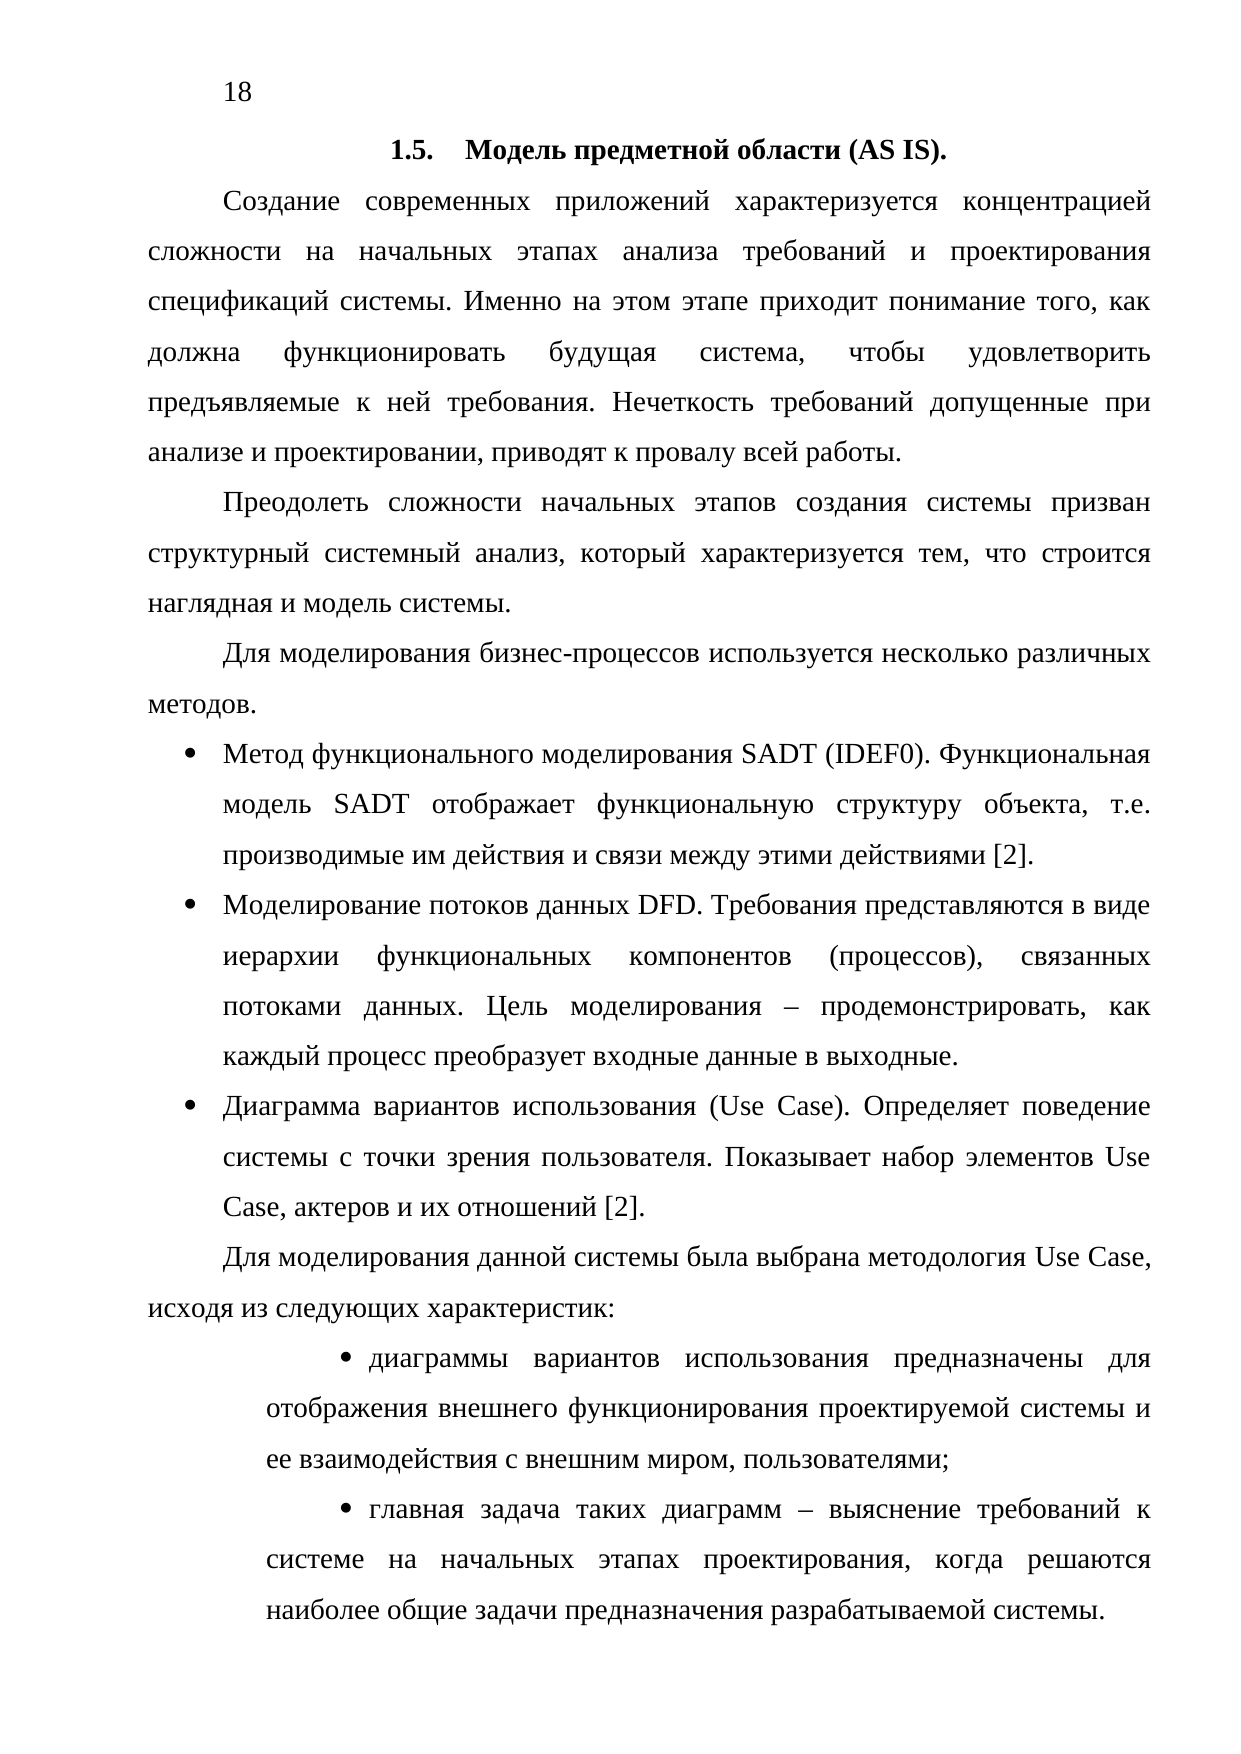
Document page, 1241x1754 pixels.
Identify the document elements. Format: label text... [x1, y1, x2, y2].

subtitle Модель предметной области (AS IS). [185, 132, 1152, 166]
text Для моделирования бизнес-процессов используется несколько различных методов. [148, 636, 1152, 719]
text Для моделирования данной системы была выбрана методология Use Case, исходя из следующих характеристик: [148, 1239, 1152, 1323]
list Диаграмма вариантов использования (Use Case). Определяет поведение системы с точки зрения пользователя. Показывает набор элементов Use Case, актеров и их отношений [2]. [185, 1088, 1152, 1223]
text Создание современных приложений характеризуется концентрацией сложности на начальных этапах анализа требований и проектирования спецификаций системы. Именно на этом этапе приходит понимание того, как должна функционировать будущая система, чтобы удовлетворить предъявляемые к ней требования. Нечеткость требований допущенные при анализе и проектировании, приводят к провалу всей работы. [148, 183, 1152, 468]
list диаграммы вариантов использования предназначены для отображения внешнего функционирования проектируемой системы и ее взаимодействия с внешним миром, пользователями; [266, 1340, 1152, 1474]
text Преодолеть сложности начальных этапов создания системы призван структурный системный анализ, который характеризуется тем, что строится наглядная и модель системы. [148, 484, 1152, 619]
list Метод функционального моделирования SADT (IDEF0). Функциональная модель SADT отображает функциональную структуру объекта, т.е. производимые им действия и связи между этими действиями [2]. [185, 736, 1152, 870]
list главная задача таких диаграмм – выяснение требований к системе на начальных этапах проектирования, когда решаются наиболее общие задачи предназначения разрабатываемой системы. [266, 1491, 1152, 1626]
list Моделирование потоков данных DFD. Требования представляются в виде иерархии функциональных компонентов (процессов), связанных потоками данных. Цель моделирования – продемонстрировать, как каждый процесс преобразует входные данные в выходные. [185, 887, 1152, 1072]
